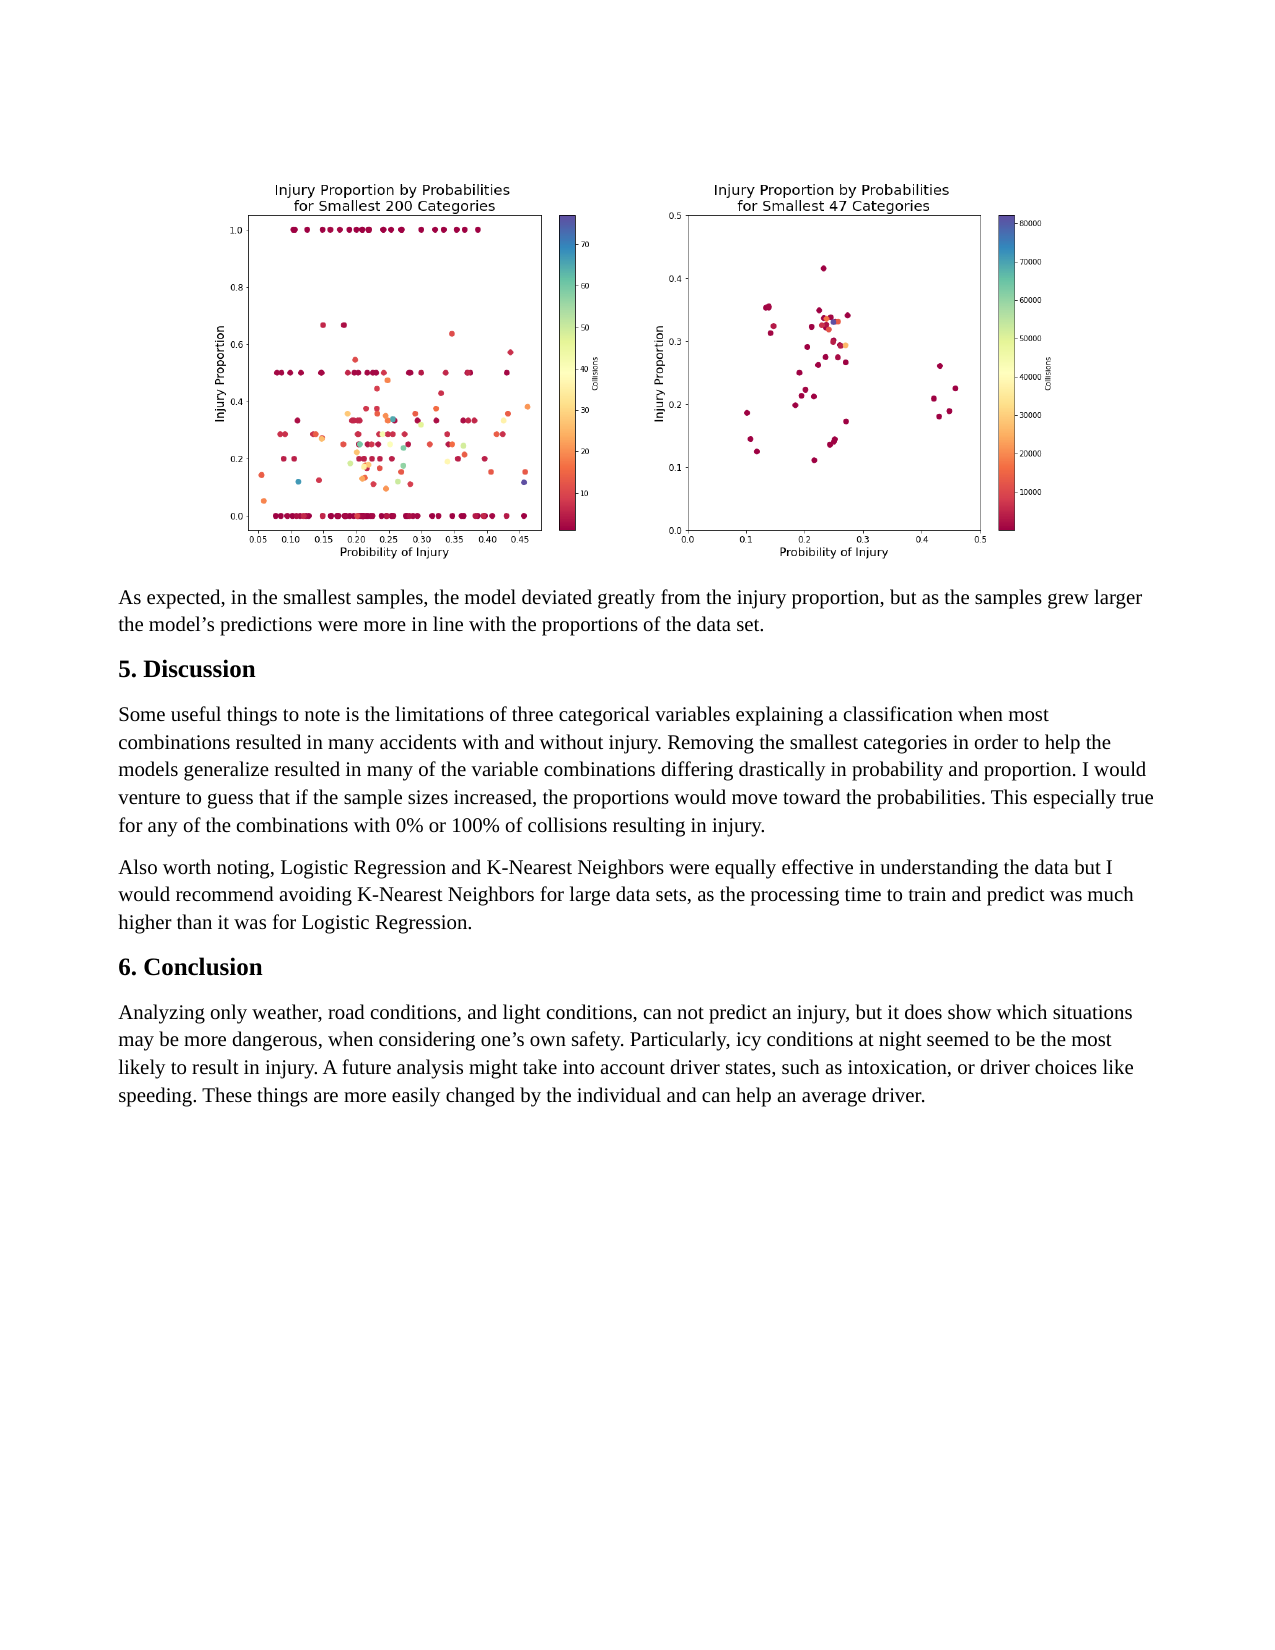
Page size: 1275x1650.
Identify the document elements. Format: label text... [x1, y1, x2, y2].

text Some useful things to note is the limitations of three categorical variables explaining a classification when most combinations resulted in many accidents with and without injury. Removing the smallest categories in order to help the models generalize resulted in many of the variable combinations differing drastically in probability and proportion. I would venture to guess that if the sample sizes increased, the proportions would move toward the probabilities. This especially true for any of the combinations with 0% or 100% of collisions resulting in injury. [118, 702, 1157, 837]
text 5. Discussion [118, 654, 1157, 683]
picture [118, 165, 1157, 582]
text Analyzing only weather, road conditions, and light conditions, can not predict an injury, but it does show which situations may be more dangerous, when considering one’s own safety. Particularly, icy conditions at night seemed to be the most likely to result in injury. A future analysis might take into account driver states, such as intoxication, or driver choices like speeding. These things are more easily changed by the individual and can help an average driver. [118, 1000, 1157, 1107]
text As expected, in the smallest samples, the model deviated greatly from the injury proportion, but as the samples grew larger the model’s predictions were more in line with the proportions of the data set. [118, 582, 1157, 636]
text Also worth noting, Logistic Regression and K-Nearest Neighbors were equally effective in understanding the data but I would recommend avoiding K-Nearest Neighbors for large data sets, as the processing time to train and predict was much higher than it was for Logistic Regression. [118, 855, 1157, 934]
text 6. Conclusion [118, 952, 1157, 981]
